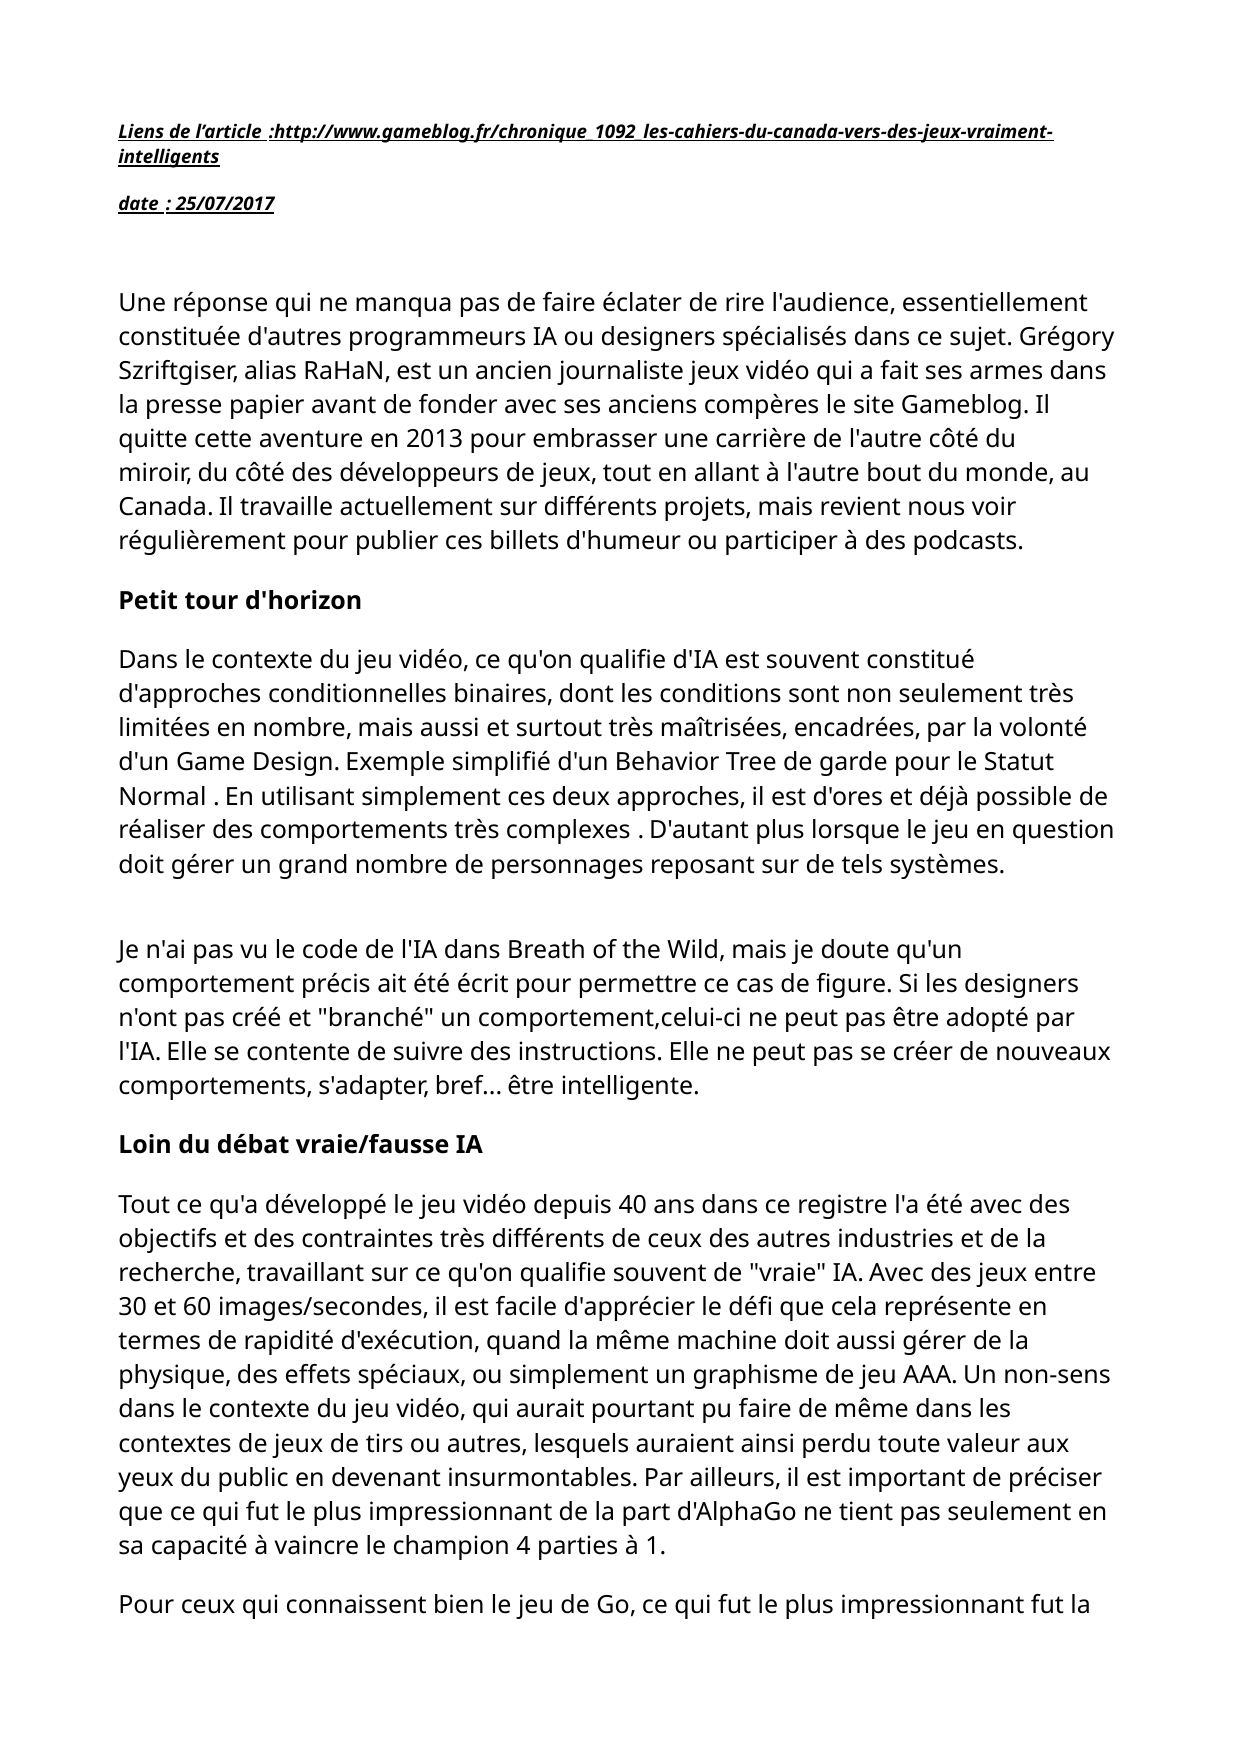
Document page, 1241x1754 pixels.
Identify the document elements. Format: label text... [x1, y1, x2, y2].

text Liens de l’article :http://www.gameblog.fr/chronique_1092_les-cahiers-du-canada-vers-des-jeux-vraiment-intelligents [118, 118, 1122, 169]
text date : 25/07/2017 [118, 191, 1122, 216]
text Une réponse qui ne manqua pas de faire éclater de rire l'audience, essentiellement constituée d'autres programmeurs IA ou designers spécialisés dans ce sujet. Grégory Szriftgiser, alias RaHaN, est un ancien journaliste jeux vidéo qui a fait ses armes dans la presse papier avant de fonder avec ses anciens compères le site Gameblog. Il quitte cette aventure en 2013 pour embrasser une carrière de l'autre côté du miroir, du côté des développeurs de jeux, tout en allant à l'autre bout du monde, au Canada. Il travaille actuellement sur différents projets, mais revient nous voir régulièrement pour publier ces billets d'humeur ou participer à des podcasts. Petit tour d'horizon Dans le contexte du jeu vidéo, ce qu'on qualifie d'IA est souvent constitué d'approches conditionnelles binaires, dont les conditions sont non seulement très limitées en nombre, mais aussi et surtout très maîtrisées, encadrées, par la volonté d'un Game Design. Exemple simplifié d'un Behavior Tree de garde pour le Statut Normal . En utilisant simplement ces deux approches, il est d'ores et déjà possible de réaliser des comportements très complexes . D'autant plus lorsque le jeu en question doit gérer un grand nombre de personnages reposant sur de tels systèmes. Je n'ai pas vu le code de l'IA dans Breath of the Wild, mais je doute qu'un comportement précis ait été écrit pour permettre ce cas de figure. Si les designers n'ont pas créé et "branché" un comportement,celui-ci ne peut pas être adopté par l'IA. Elle se contente de suivre des instructions. Elle ne peut pas se créer de nouveaux comportements, s'adapter, bref... être intelligente. Loin du débat vraie/fausse IA Tout ce qu'a développé le jeu vidéo depuis 40 ans dans ce registre l'a été avec des objectifs et des contraintes très différents de ceux des autres industries et de la recherche, travaillant sur ce qu'on qualifie souvent de "vraie" IA. Avec des jeux entre 30 et 60 images/secondes, il est facile d'apprécier le défi que cela représente en termes de rapidité d'exécution, quand la même machine doit aussi gérer de la physique, des effets spéciaux, ou simplement un graphisme de jeu AAA. Un non-sens dans le contexte du jeu vidéo, qui aurait pourtant pu faire de même dans les contextes de jeux de tirs ou autres, lesquels auraient ainsi perdu toute valeur aux yeux du public en devenant insurmontables. Par ailleurs, il est important de préciser que ce qui fut le plus impressionnant de la part d'AlphaGo ne tient pas seulement en sa capacité à vaincre le champion 4 parties à 1. Pour ceux qui connaissent bien le jeu de Go, ce qui fut le plus impressionnant fut la [118, 284, 1122, 1621]
